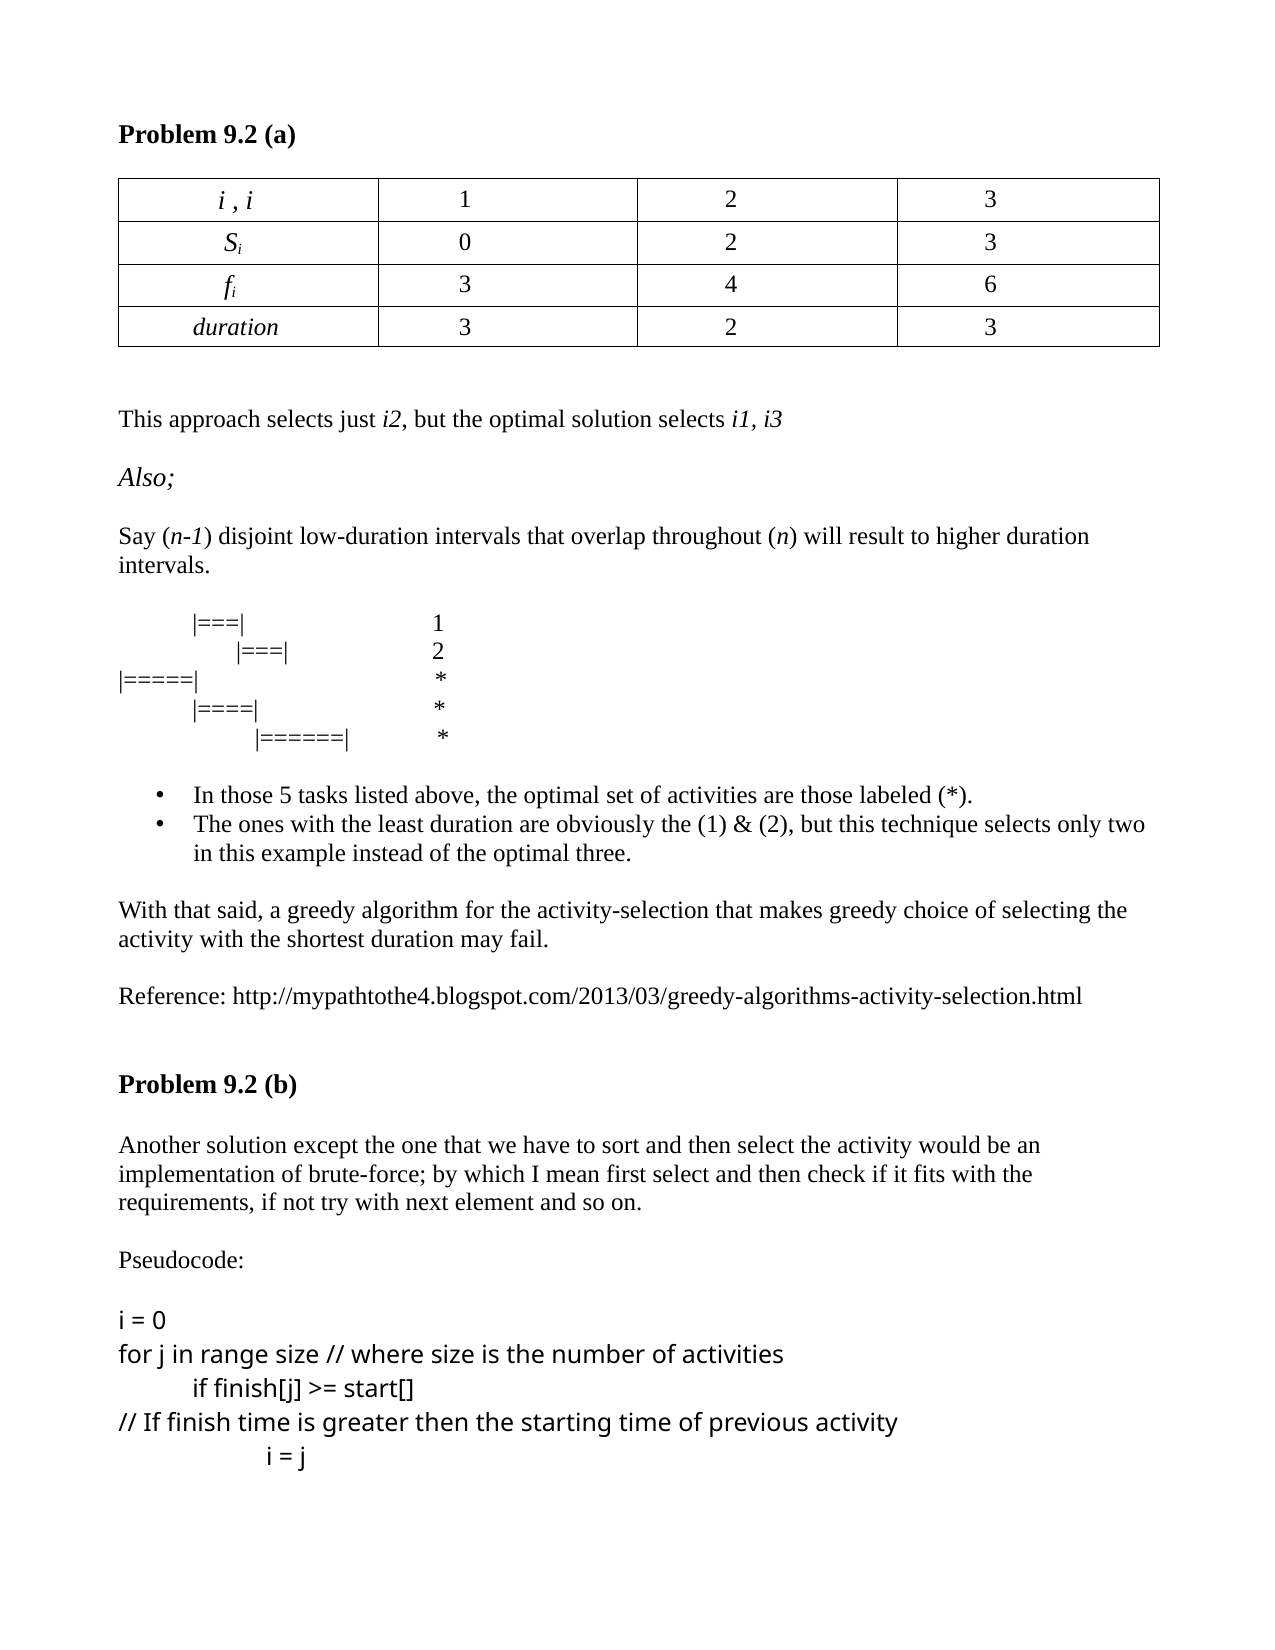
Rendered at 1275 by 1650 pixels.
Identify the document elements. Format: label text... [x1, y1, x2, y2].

table_cell 0 [379, 222, 637, 263]
table_cell 4 [638, 265, 897, 306]
text |===| 2 [118, 636, 1157, 665]
table_cell fi [119, 265, 378, 306]
text Another solution except the one that we have to sort and then select the activity would be an implementation of brute-force; by which I mean first select and then check if it fits with the requirements, if not try with next element and so on. [118, 1130, 1157, 1216]
text i = 0 [118, 1302, 1157, 1337]
table_cell 2 [638, 307, 897, 346]
text for j in range size // where size is the number of activities [118, 1337, 1157, 1371]
text |=====| * [118, 665, 1157, 694]
table_header 2 [638, 179, 897, 221]
text Problem 9.2 (b) [118, 1068, 1157, 1099]
table_header i , i [119, 179, 378, 221]
text |======| * [118, 723, 1157, 751]
text This approach selects just i2, but the optimal solution selects i1, i3 [118, 404, 1157, 433]
table_cell 6 [898, 265, 1159, 306]
table_cell 3 [379, 307, 637, 346]
text // If finish time is greater then the starting time of previous activity [118, 1405, 1157, 1439]
table_cell duration [119, 307, 378, 346]
table_cell 3 [898, 222, 1159, 263]
text Problem 9.2 (a) [118, 118, 1157, 149]
text Also; [118, 462, 1157, 493]
table_header 1 [379, 179, 637, 221]
table_cell 3 [898, 307, 1159, 346]
table_cell 3 [379, 265, 637, 306]
table_header 3 [898, 179, 1159, 221]
text if finish[j] >= start[] [118, 1371, 1157, 1405]
text |====| * [118, 694, 1157, 723]
list The ones with the least duration are obviously the (1) & (2), but this technique selects only two in this example instead of the optimal three. [156, 809, 1157, 866]
text With that said, a greedy algorithm for the activity-selection that makes greedy choice of selecting the activity with the shortest duration may fail. [118, 895, 1157, 953]
text i = j [118, 1439, 1157, 1473]
text Say (n-1) disjoint low-duration intervals that overlap throughout (n) will result to higher duration intervals. [118, 521, 1157, 579]
text Pseudocode: [118, 1245, 1157, 1274]
table_cell Si [119, 222, 378, 263]
text |===| 1 [118, 608, 1157, 636]
table_cell 2 [638, 222, 897, 263]
list In those 5 tasks listed above, the optimal set of activities are those labeled (*). [156, 780, 1157, 809]
text Reference: http://mypathtothe4.blogspot.com/2013/03/greedy-algorithms-activity-selection.html [118, 981, 1157, 1010]
